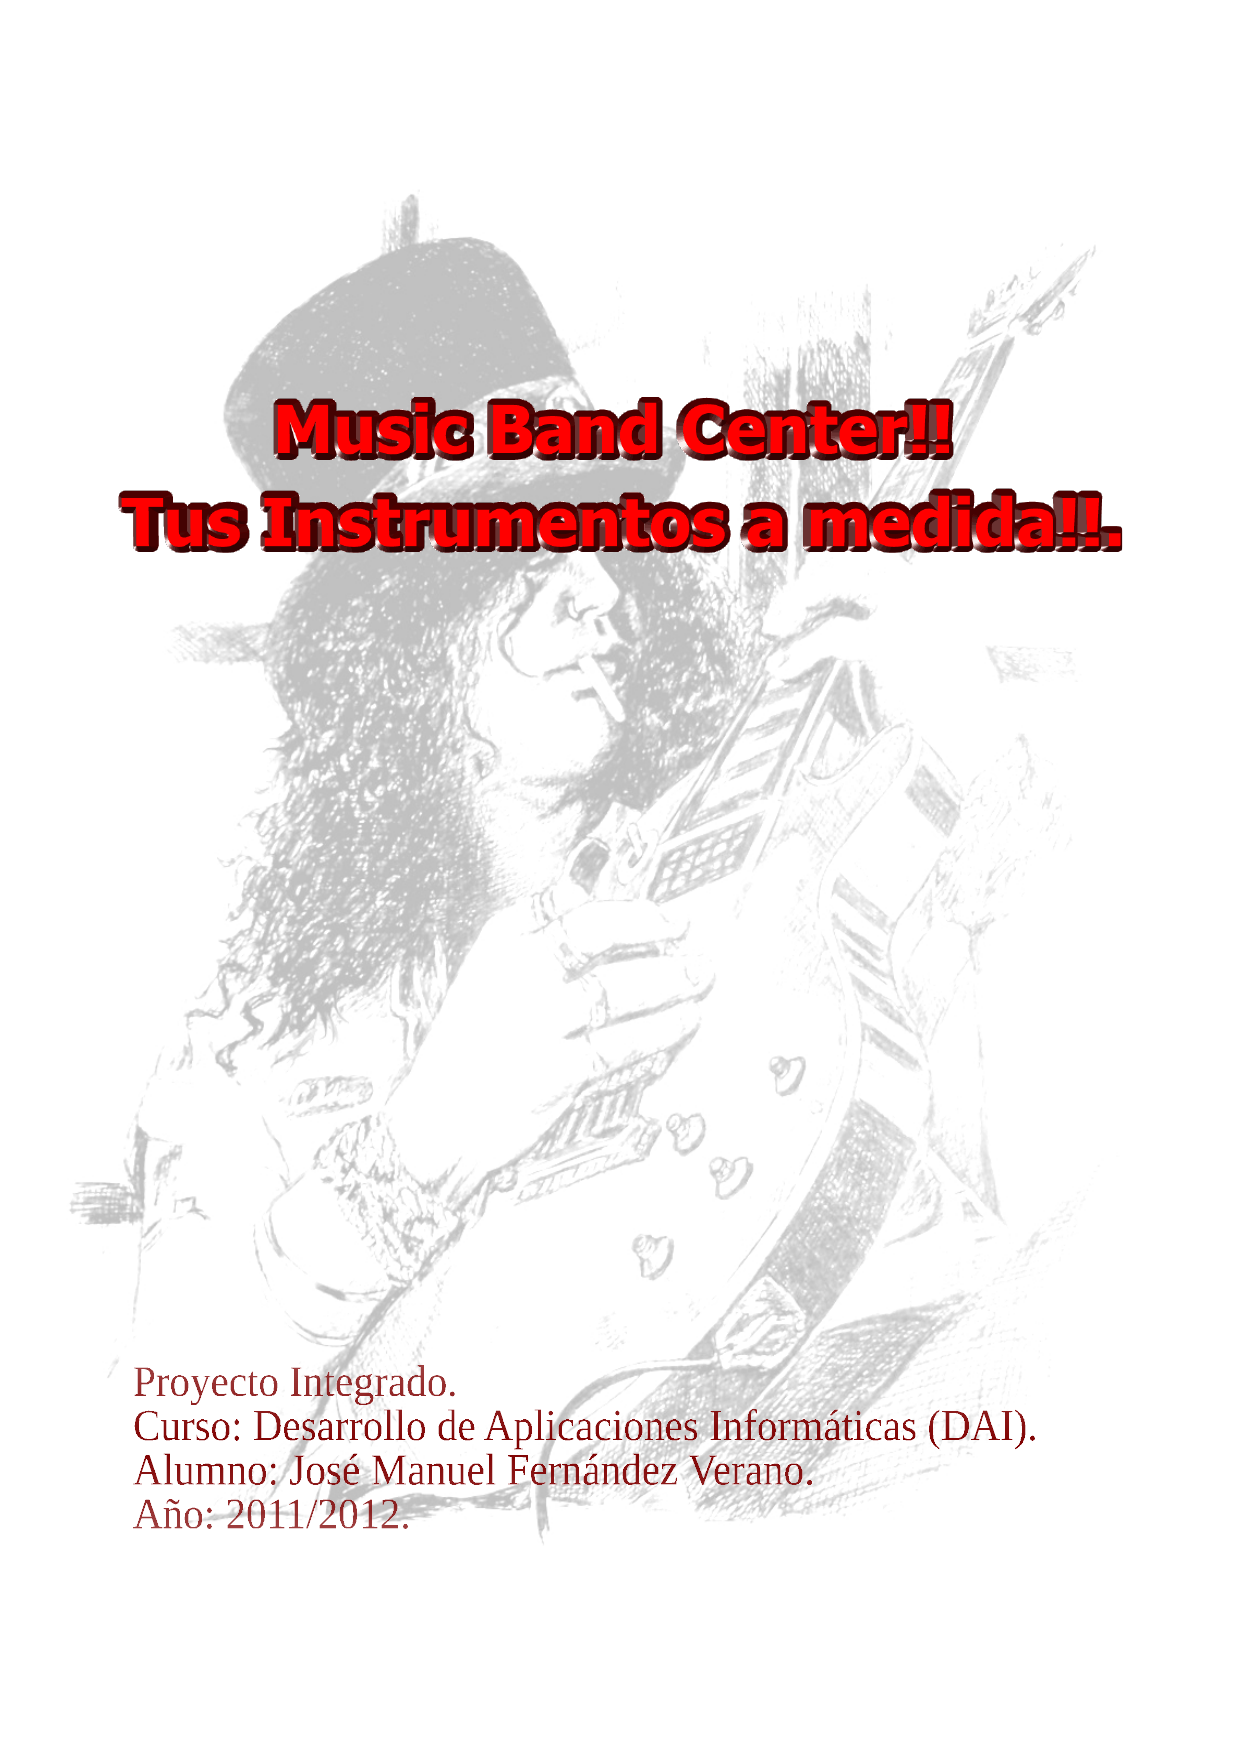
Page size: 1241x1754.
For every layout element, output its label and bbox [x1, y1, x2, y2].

picture [58, 118, 1173, 1637]
